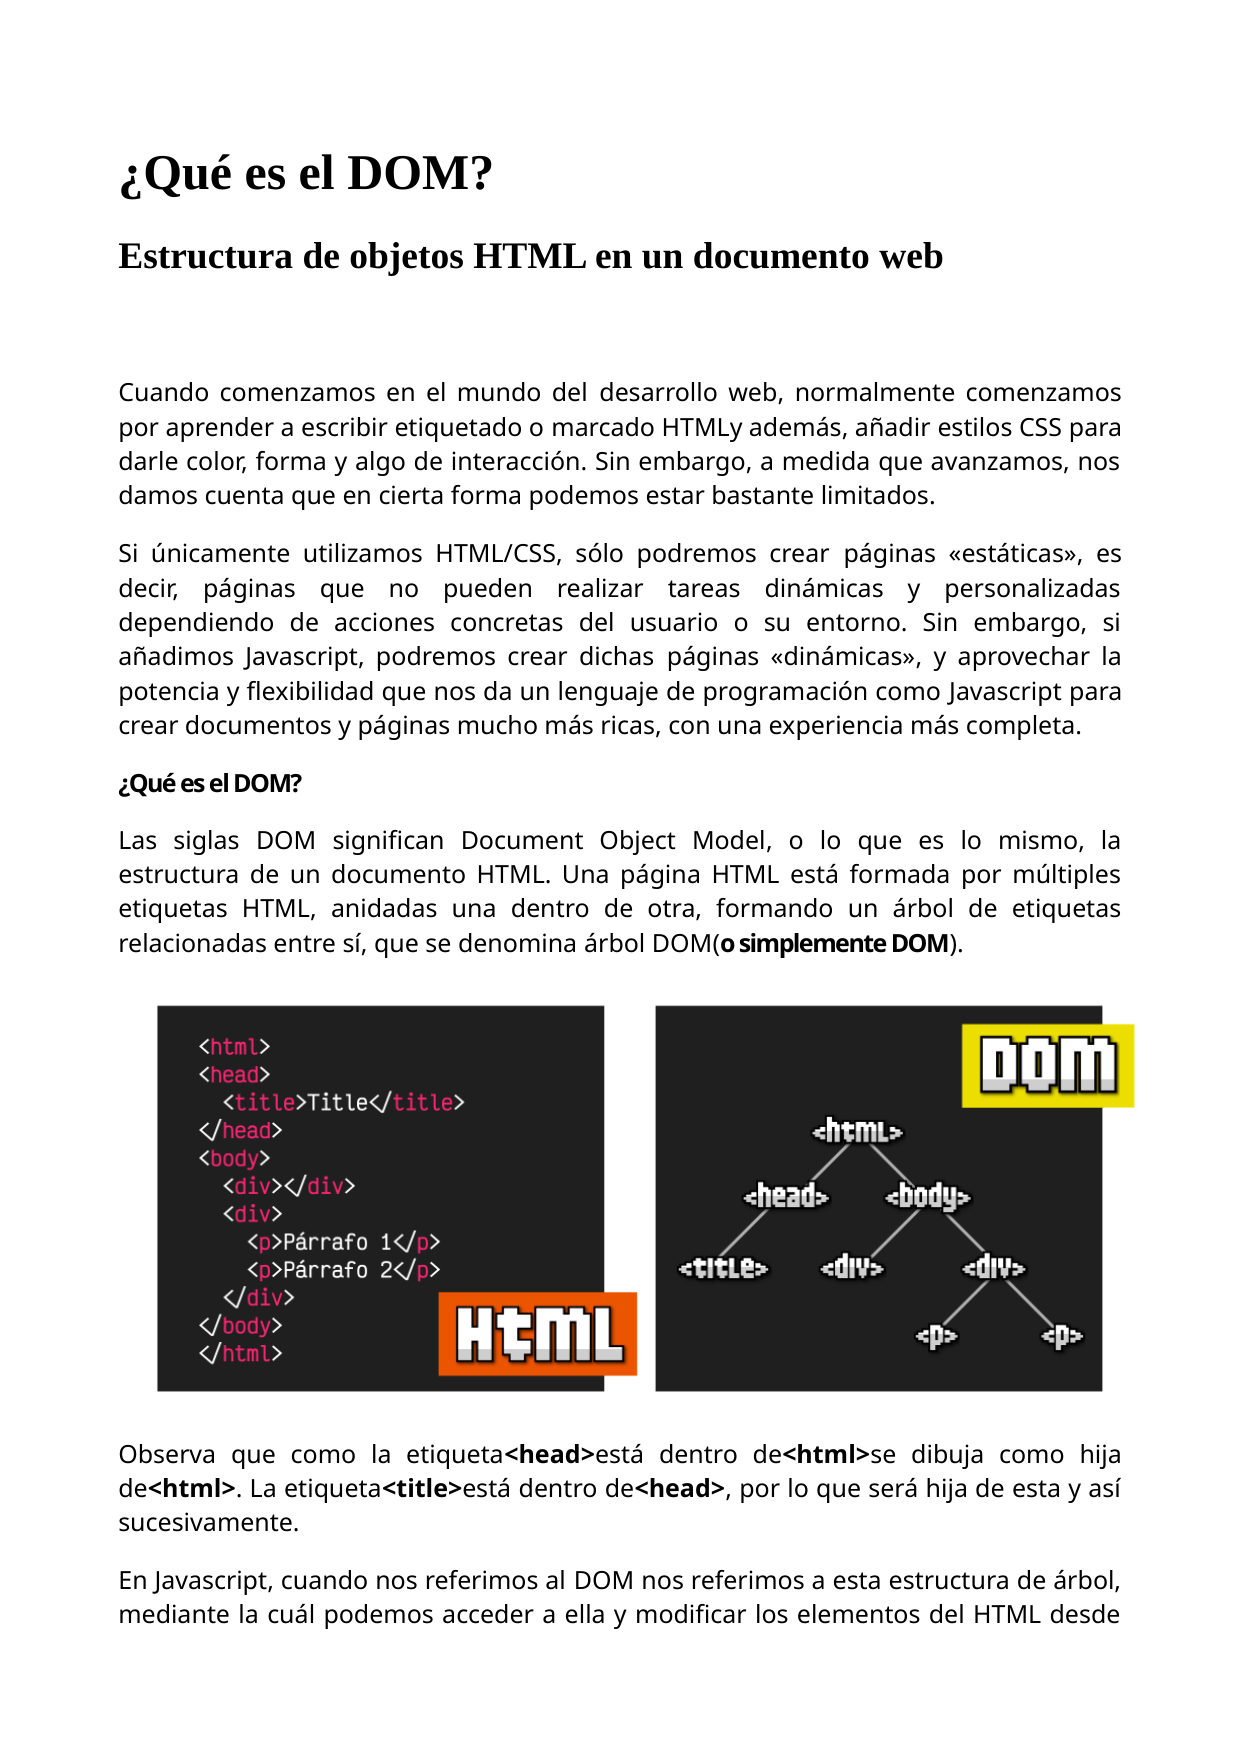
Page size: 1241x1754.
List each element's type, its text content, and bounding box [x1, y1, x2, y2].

subtitle ¿Qué es el DOM? [118, 143, 1122, 201]
text En Javascript, cuando nos referimos al DOM nos referimos a esta estructura de árbol, mediante la cuál podemos acceder a ella y modificar los elementos del HTML desde [118, 1562, 1122, 1631]
picture [118, 982, 1155, 1413]
text Observa que como la etiqueta<head>está dentro de<html>se dibuja como hija de<html>. La etiqueta<title>está dentro de<head>, por lo que será hija de esta y así sucesivamente. [118, 1437, 1122, 1539]
subtitle Estructura de objetos HTML en un documento web [118, 234, 1122, 277]
text Cuando comenzamos en el mundo del desarrollo web, normalmente comenzamos por aprender a escribir etiquetado o marcado HTMLy además, añadir estilos CSS para darle color, forma y algo de interacción. Sin embargo, a medida que avanzamos, nos damos cuenta que en cierta forma podemos estar bastante limitados. [118, 374, 1122, 512]
text Si únicamente utilizamos HTML/CSS, sólo podremos crear páginas «estáticas», es decir, páginas que no pueden realizar tareas dinámicas y personalizadas dependiendo de acciones concretas del usuario o su entorno. Sin embargo, si añadimos Javascript, podremos crear dichas páginas «dinámicas», y aprovechar la potencia y flexibilidad que nos da un lenguaje de programación como Javascript para crear documentos y páginas mucho más ricas, con una experiencia más completa. [118, 536, 1122, 742]
text Las siglas DOM significan Document Object Model, o lo que es lo mismo, la estructura de un documento HTML. Una página HTML está formada por múltiples etiquetas HTML, anidadas una dentro de otra, formando un árbol de etiquetas relacionadas entre sí, que se denomina árbol DOM(o simplemente DOM). [118, 823, 1122, 959]
subtitle ¿Qué es el DOM? [118, 765, 1122, 799]
